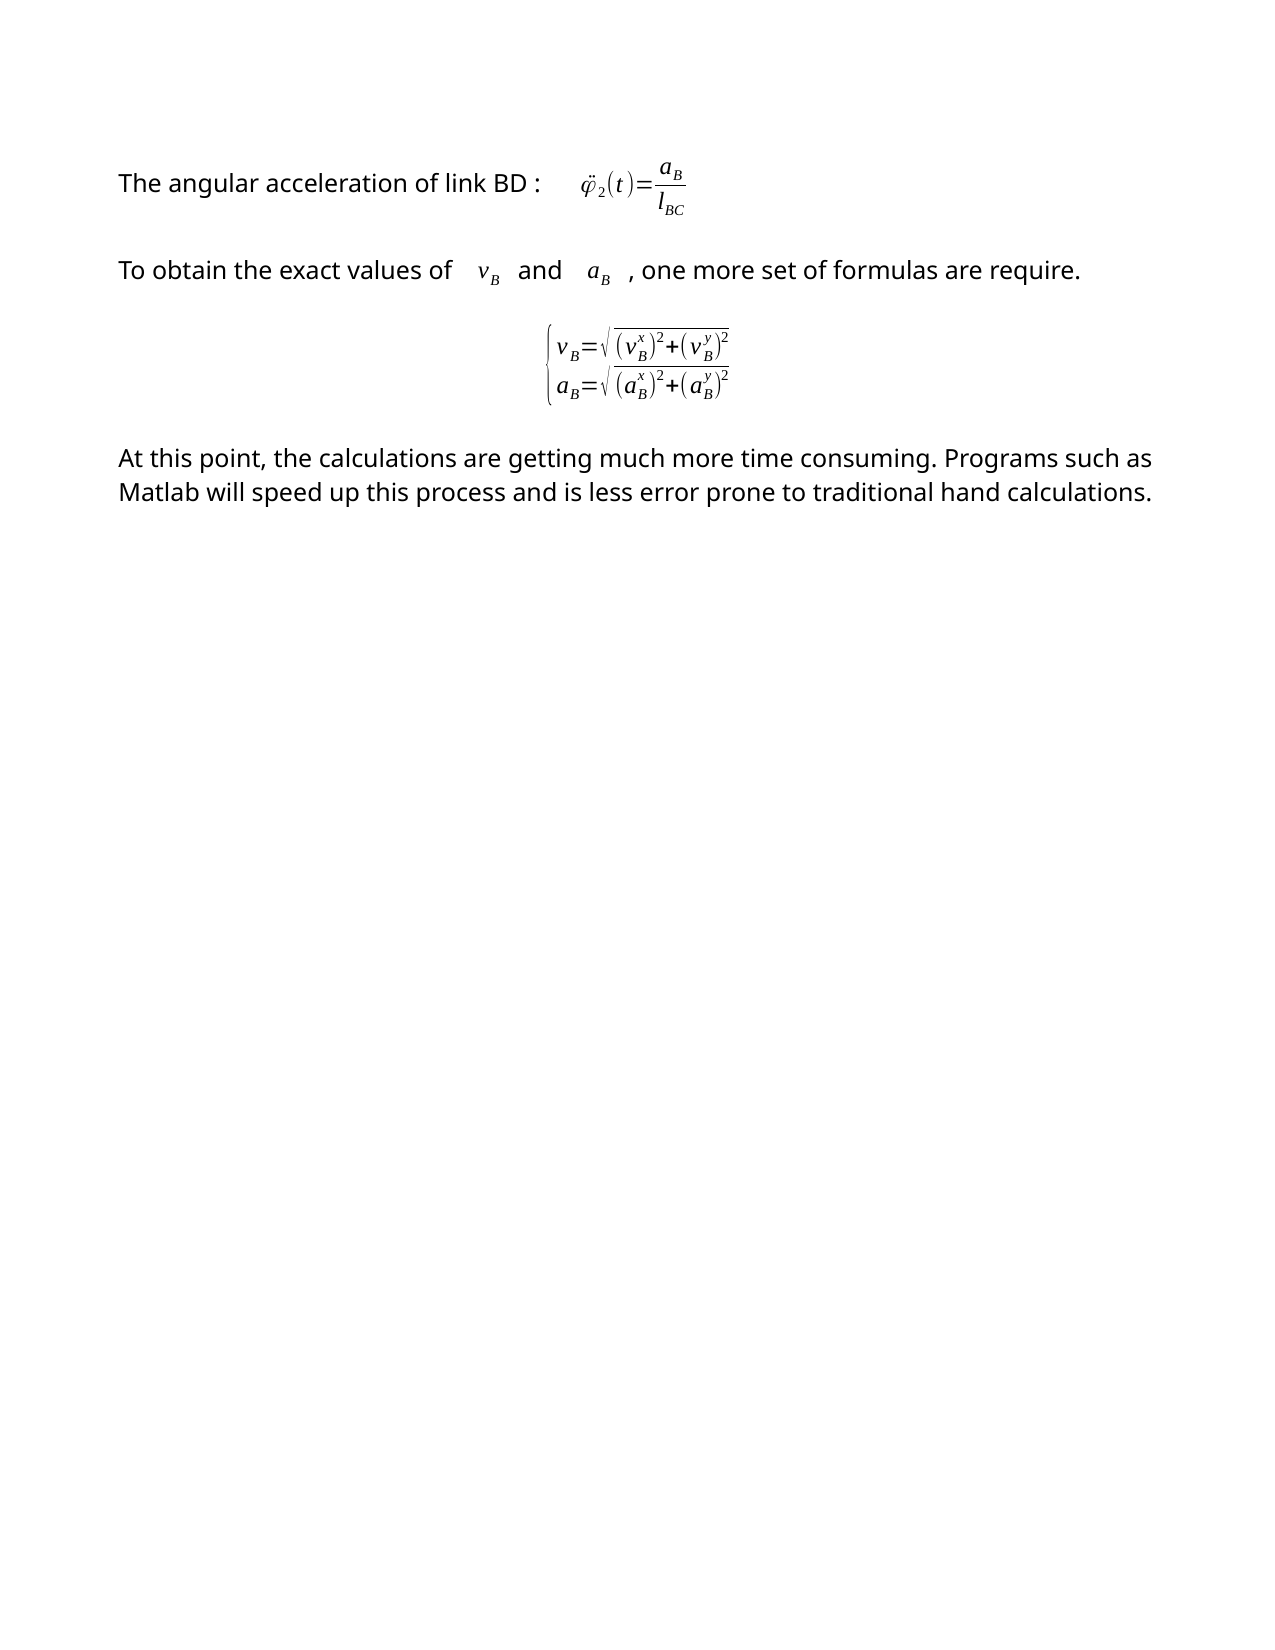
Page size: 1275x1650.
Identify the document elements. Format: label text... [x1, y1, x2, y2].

text The angular acceleration of link BD : [118, 152, 1157, 218]
text To obtain the exact values of and , one more set of formulas are require. [118, 253, 1157, 288]
text At this point, the calculations are getting much more time consuming. Programs such as Matlab will speed up this process and is less error prone to traditional hand calculations. [118, 441, 1157, 509]
